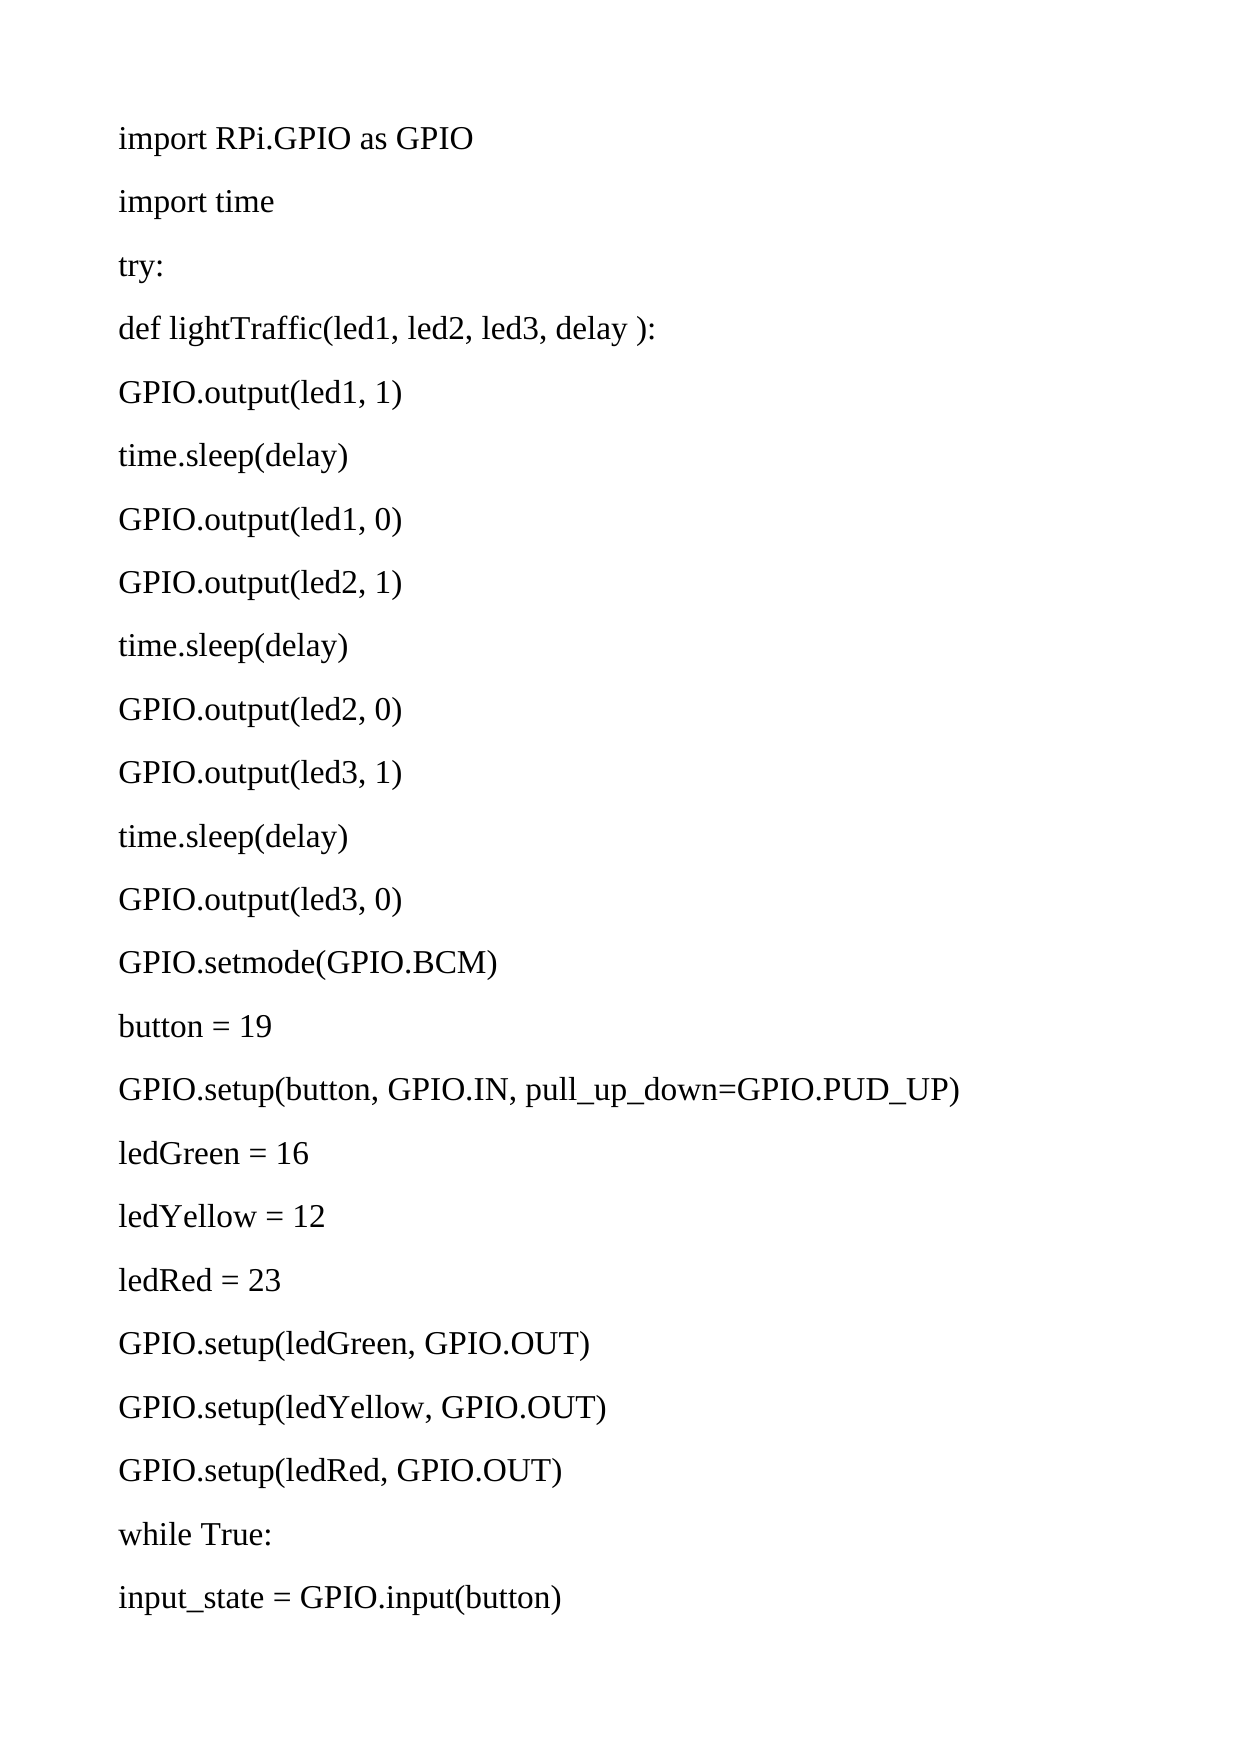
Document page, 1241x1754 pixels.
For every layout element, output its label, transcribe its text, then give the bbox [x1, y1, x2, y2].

text GPIO.output(led1, 1) [118, 372, 1122, 410]
text GPIO.output(led3, 1) [118, 752, 1122, 791]
text import time [118, 182, 1122, 220]
text GPIO.output(led3, 0) [118, 879, 1122, 918]
text GPIO.setup(button, GPIO.IN, pull_up_down=GPIO.PUD_UP) [118, 1070, 1122, 1108]
text GPIO.setup(ledYellow, GPIO.OUT) [118, 1387, 1122, 1425]
text ledRed = 23 [118, 1260, 1122, 1298]
text while True: [118, 1514, 1122, 1552]
text input_state = GPIO.input(button) [118, 1577, 1122, 1616]
text GPIO.setmode(GPIO.BCM) [118, 943, 1122, 981]
text try: [118, 245, 1122, 283]
text time.sleep(delay) [118, 435, 1122, 474]
text GPIO.output(led1, 0) [118, 499, 1122, 537]
text GPIO.setup(ledRed, GPIO.OUT) [118, 1450, 1122, 1489]
text import RPi.GPIO as GPIO [118, 118, 1122, 156]
text GPIO.output(led2, 0) [118, 689, 1122, 727]
text ledGreen = 16 [118, 1133, 1122, 1171]
text def lightTraffic(led1, led2, led3, delay ): [118, 308, 1122, 347]
text time.sleep(delay) [118, 626, 1122, 664]
text GPIO.output(led2, 1) [118, 562, 1122, 601]
text ledYellow = 12 [118, 1197, 1122, 1235]
text GPIO.setup(ledGreen, GPIO.OUT) [118, 1323, 1122, 1362]
text time.sleep(delay) [118, 816, 1122, 854]
text button = 19 [118, 1006, 1122, 1044]
